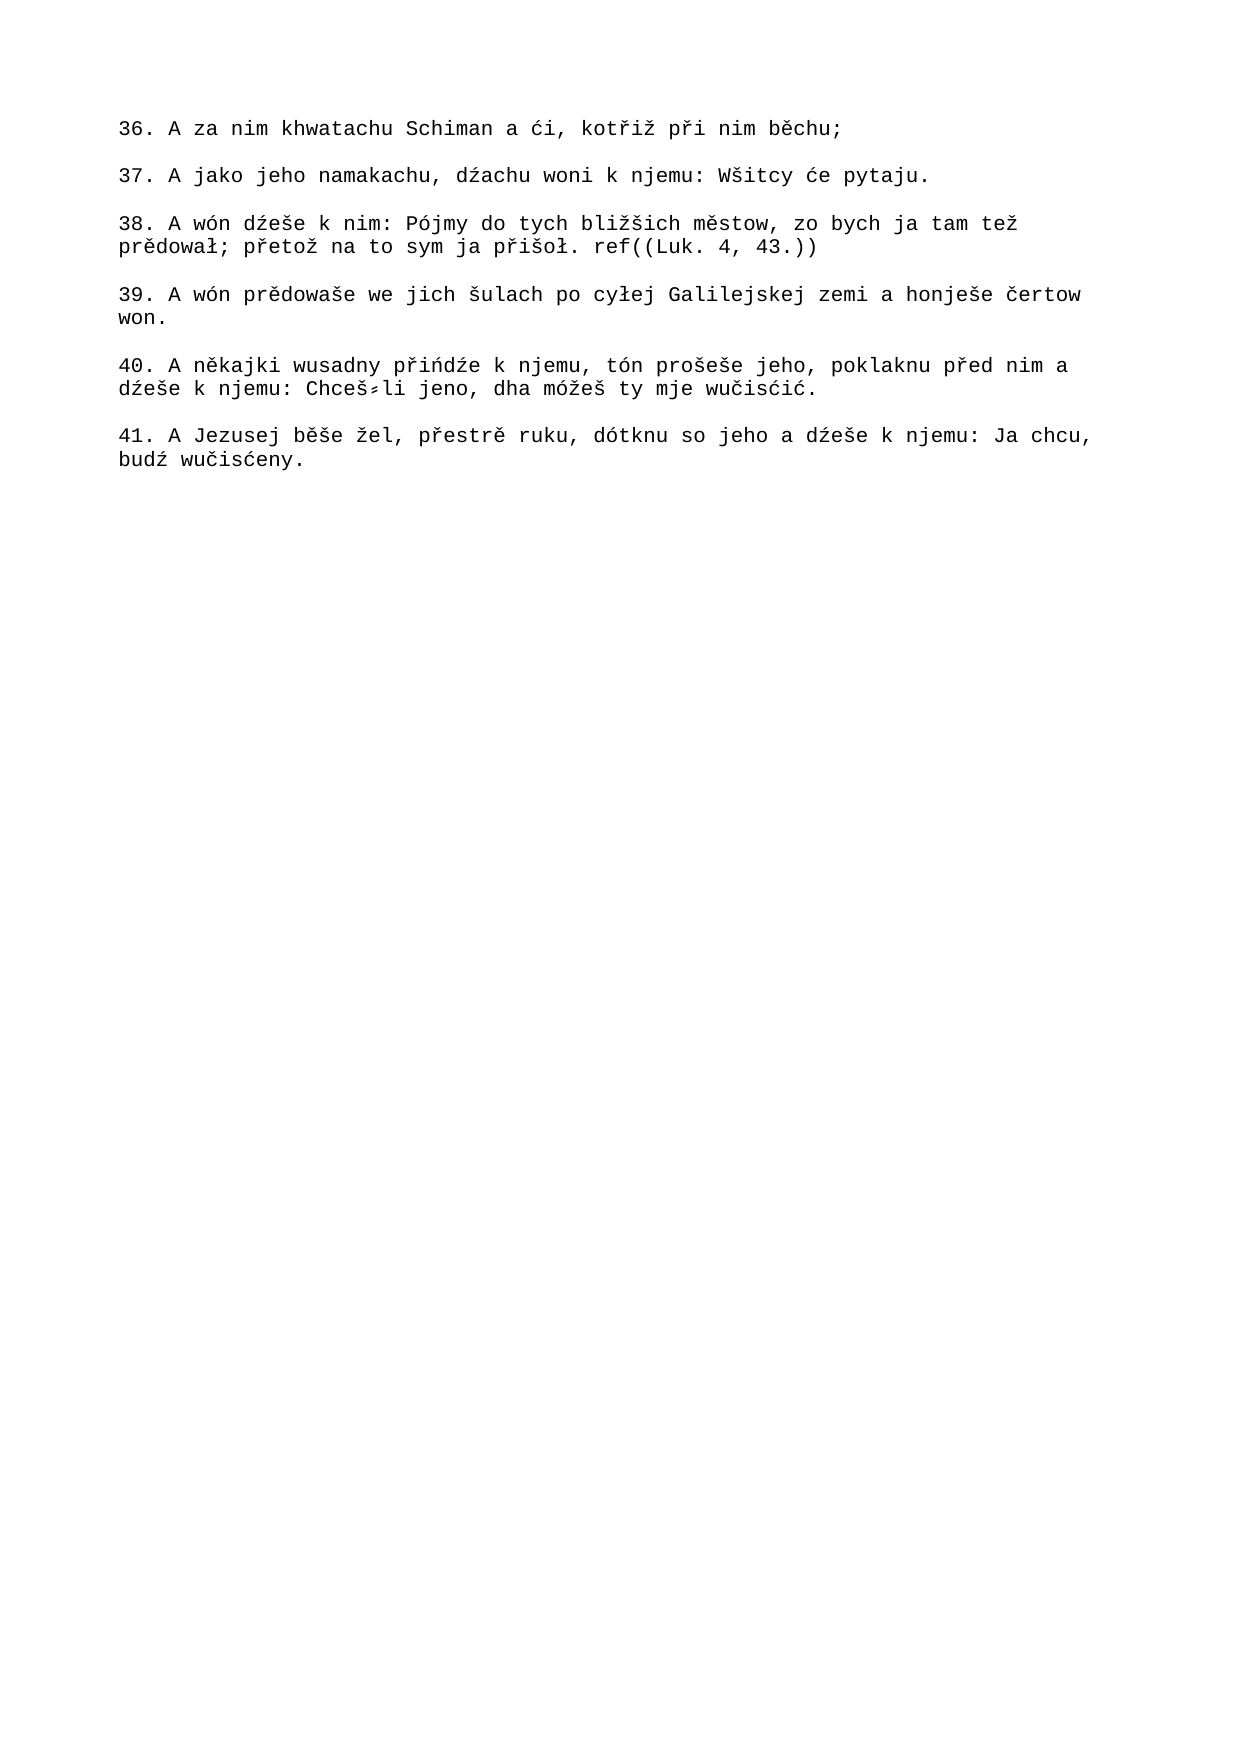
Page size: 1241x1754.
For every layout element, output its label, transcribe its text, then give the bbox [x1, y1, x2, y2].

text 39. A wón prědowaše we jich šulach po cyłej Galilejskej zemi a honješe čertow won. [118, 284, 1122, 331]
text 41. A Jezusej běše žel, přestrě ruku, dótknu so jeho a dźeše k njemu: Ja chcu, budź wučisćeny. [118, 426, 1122, 473]
text 40. A někajki wusadny přińdźe k njemu, tón prošeše jeho, poklaknu před nim a dźeše k njemu: Chceš⸗li jeno, dha móžeš ty mje wučisćić. [118, 354, 1122, 402]
text 38. A wón dźeše k nim: Pójmy do tych bližšich městow, zo bych ja tam tež prědował; přetož na to sym ja přišoł. ref((Luk. 4, 43.)) [118, 213, 1122, 260]
text 37. A jako jeho namakachu, dźachu woni k njemu: Wšitcy će pytaju. [118, 165, 1122, 189]
text 36. A za nim khwatachu Schiman a ći, kotřiž při nim běchu; [118, 118, 1122, 142]
